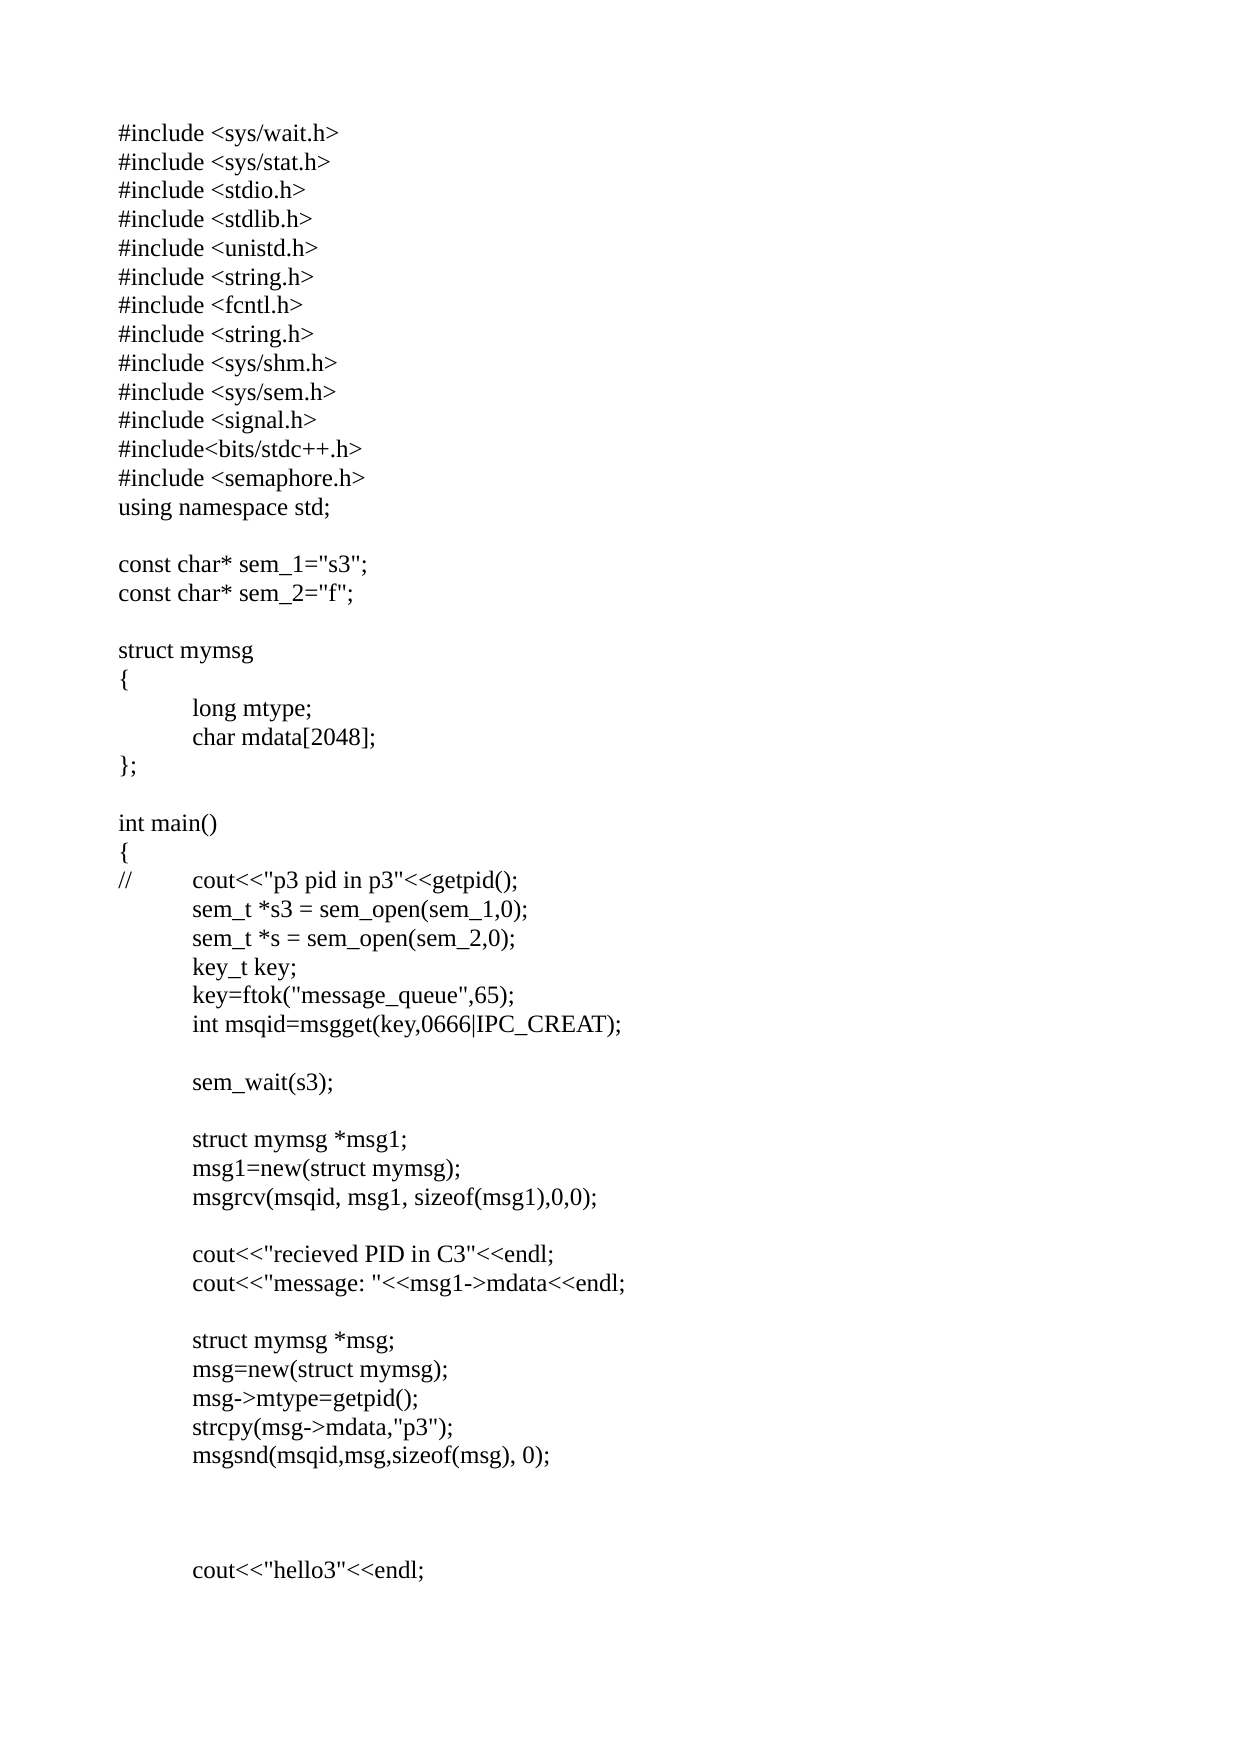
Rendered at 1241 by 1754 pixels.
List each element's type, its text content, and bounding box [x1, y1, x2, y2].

text sem_wait(s3); [118, 1067, 1122, 1096]
text long mtype; [118, 693, 1122, 722]
text #include <stdio.h> [118, 176, 1122, 204]
text #include <sys/sem.h> [118, 377, 1122, 406]
text cout<<"hello3"<<endl; [118, 1556, 1122, 1584]
text struct mymsg *msg; [118, 1326, 1122, 1354]
text cout<<"message: "<<msg1->mdata<<endl; [118, 1268, 1122, 1297]
text key=ftok("message_queue",65); [118, 981, 1122, 1009]
text // cout<<"p3 pid in p3"<<getpid(); [118, 866, 1122, 894]
text cout<<"recieved PID in C3"<<endl; [118, 1239, 1122, 1268]
text int main() [118, 808, 1122, 837]
text #include <string.h> [118, 319, 1122, 348]
text #include <fcntl.h> [118, 291, 1122, 319]
text #include <semaphore.h> [118, 463, 1122, 492]
text int msqid=msgget(key,0666|IPC_CREAT); [118, 1009, 1122, 1038]
text #include <signal.h> [118, 406, 1122, 434]
text }; [118, 751, 1122, 779]
text struct mymsg [118, 636, 1122, 664]
text #include <stdlib.h> [118, 204, 1122, 233]
text msg1=new(struct mymsg); [118, 1153, 1122, 1182]
text char mdata[2048]; [118, 722, 1122, 751]
text #include <sys/shm.h> [118, 348, 1122, 377]
text msgsnd(msqid,msg,sizeof(msg), 0); [118, 1441, 1122, 1469]
text { [118, 664, 1122, 693]
text #include<bits/stdc++.h> [118, 434, 1122, 463]
text { [118, 837, 1122, 866]
text #include <sys/stat.h> [118, 147, 1122, 176]
text using namespace std; [118, 492, 1122, 521]
text msg=new(struct mymsg); [118, 1354, 1122, 1383]
text struct mymsg *msg1; [118, 1124, 1122, 1153]
text strcpy(msg->mdata,"p3"); [118, 1412, 1122, 1441]
text const char* sem_1="s3"; [118, 549, 1122, 578]
text sem_t *s = sem_open(sem_2,0); [118, 923, 1122, 952]
text msgrcv(msqid, msg1, sizeof(msg1),0,0); [118, 1182, 1122, 1211]
text #include <string.h> [118, 262, 1122, 291]
text #include <unistd.h> [118, 233, 1122, 262]
text #include <sys/wait.h> [118, 118, 1122, 147]
text sem_t *s3 = sem_open(sem_1,0); [118, 894, 1122, 923]
text msg->mtype=getpid(); [118, 1383, 1122, 1412]
text const char* sem_2="f"; [118, 578, 1122, 607]
text key_t key; [118, 952, 1122, 981]
